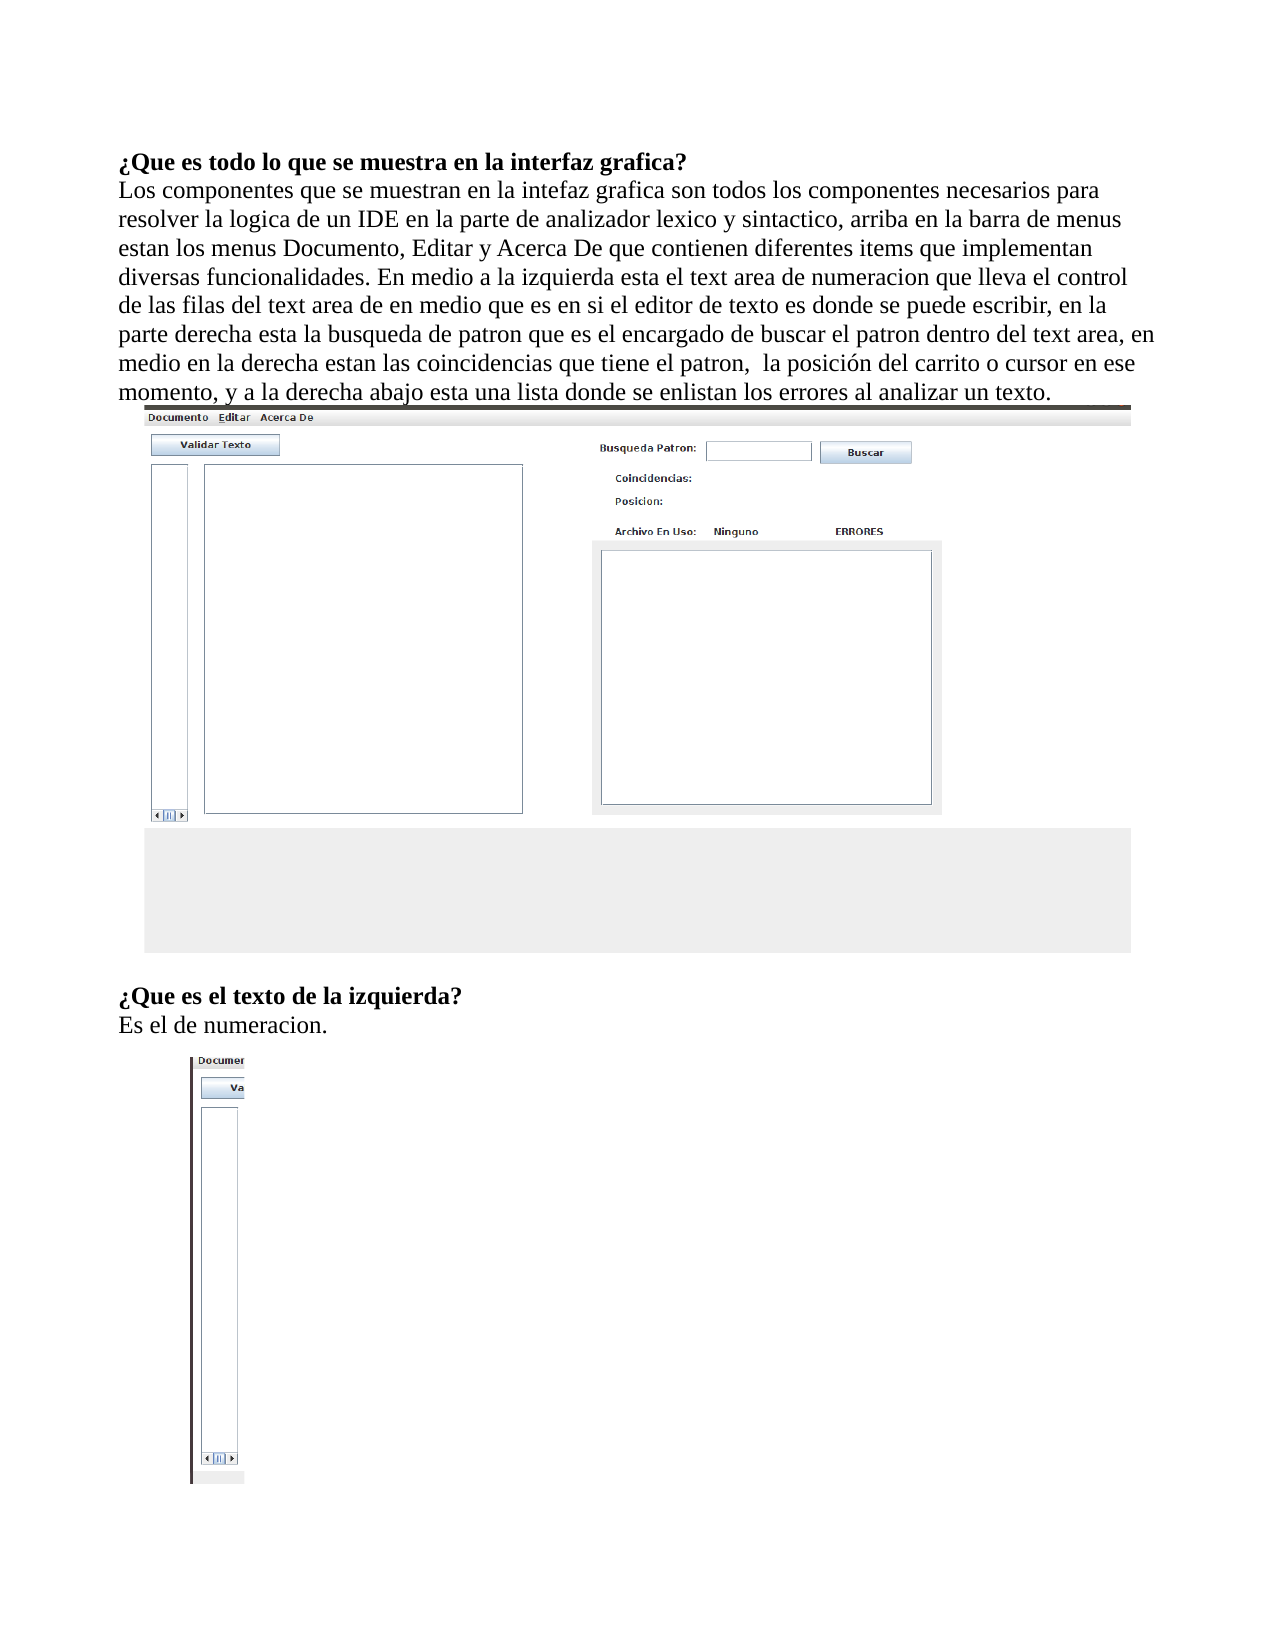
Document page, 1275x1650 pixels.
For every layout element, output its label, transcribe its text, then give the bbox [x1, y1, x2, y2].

text ¿Que es todo lo que se muestra en la interfaz grafica? [118, 147, 1157, 176]
text Los componentes que se muestran en la intefaz grafica son todos los componentes necesarios para resolver la logica de un IDE en la parte de analizador lexico y sintactico, arriba en la barra de menus estan los menus Documento, Editar y Acerca De que contienen diferentes items que implementan diversas funcionalidades. En medio a la izquierda esta el text area de numeracion que lleva el control de las filas del text area de en medio que es en si el editor de texto es donde se puede escribir, en la parte derecha esta la busqueda de patron que es el encargado de buscar el patron dentro del text area, en medio en la derecha estan las coincidencias que tiene el patron, la posición del carrito o cursor en ese momento, y a la derecha abajo esta una lista donde se enlistan los errores al analizar un texto. [118, 176, 1157, 406]
picture [190, 1057, 195, 1484]
text ¿Que es el texto de la izquierda? [118, 981, 1157, 1010]
text Es el de numeracion. [118, 1010, 1157, 1038]
picture [144, 405, 1131, 953]
